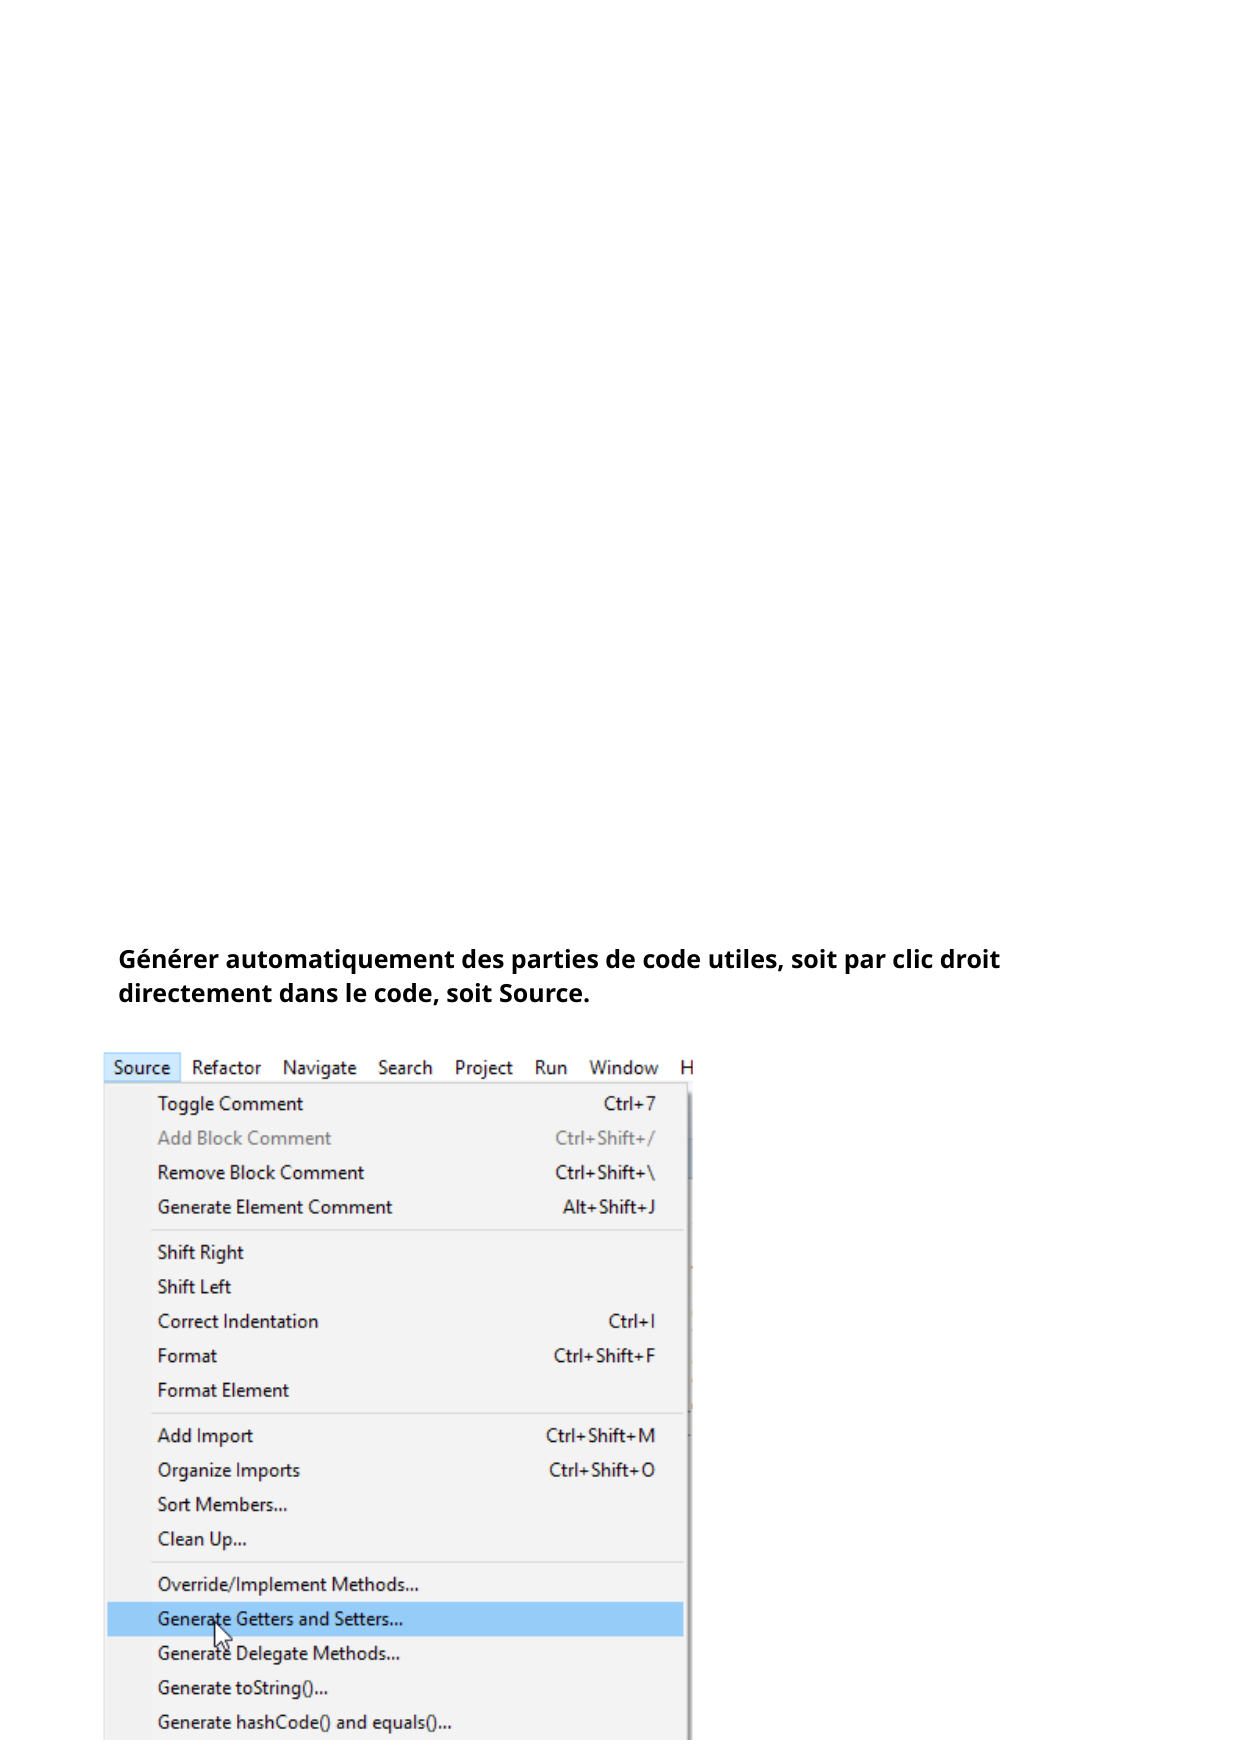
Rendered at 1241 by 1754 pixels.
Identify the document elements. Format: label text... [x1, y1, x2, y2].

text Générer automatiquement des parties de code utiles, soit par clic droit directement dans le code, soit Source. [118, 942, 1122, 1010]
picture [103, 1051, 693, 1740]
